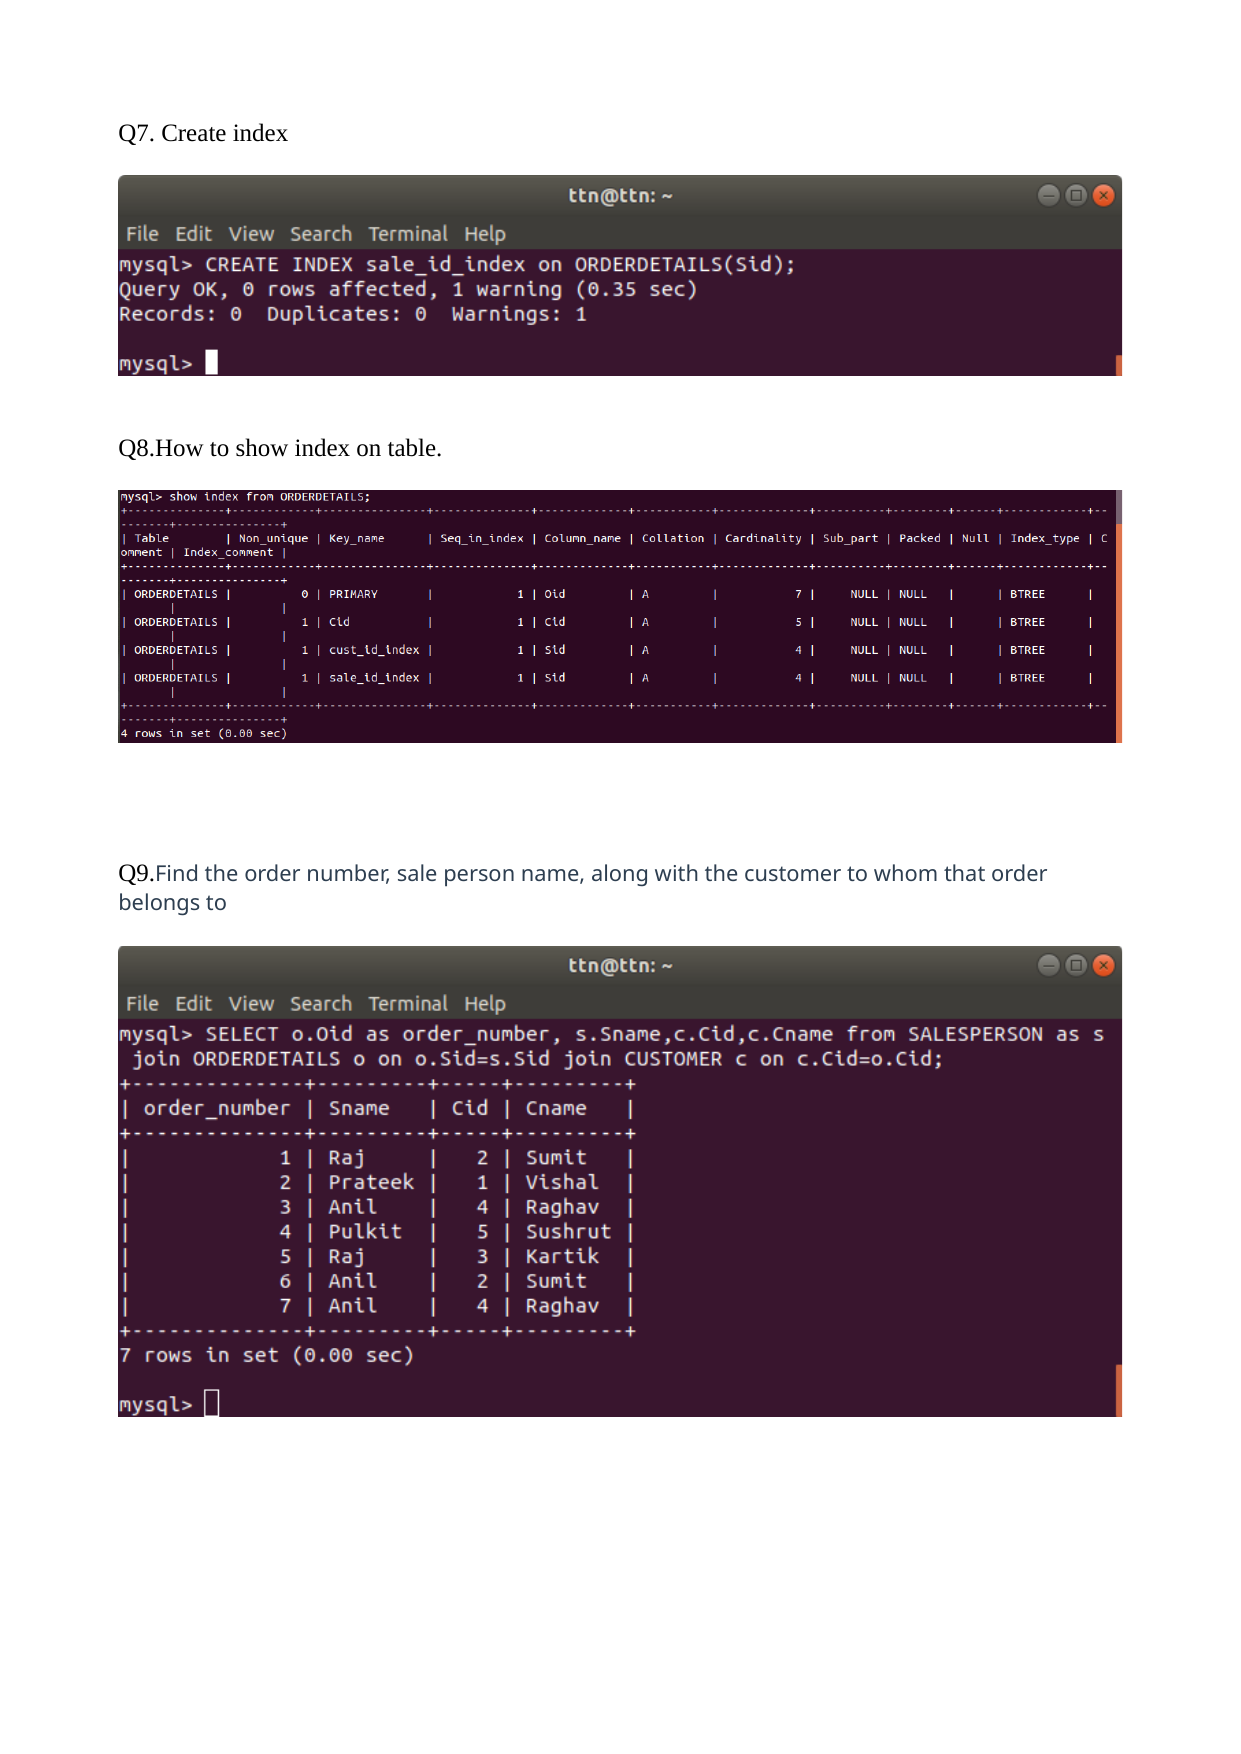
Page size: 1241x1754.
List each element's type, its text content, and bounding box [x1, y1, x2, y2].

picture [118, 175, 1123, 376]
text Q8.How to show index on table. [118, 433, 1122, 462]
text Q7. Create index [118, 118, 1122, 147]
picture [118, 946, 1123, 1417]
picture [118, 490, 1123, 743]
text Q9.Find the order number, sale person name, along with the customer to whom that order belongs to [118, 858, 1122, 917]
